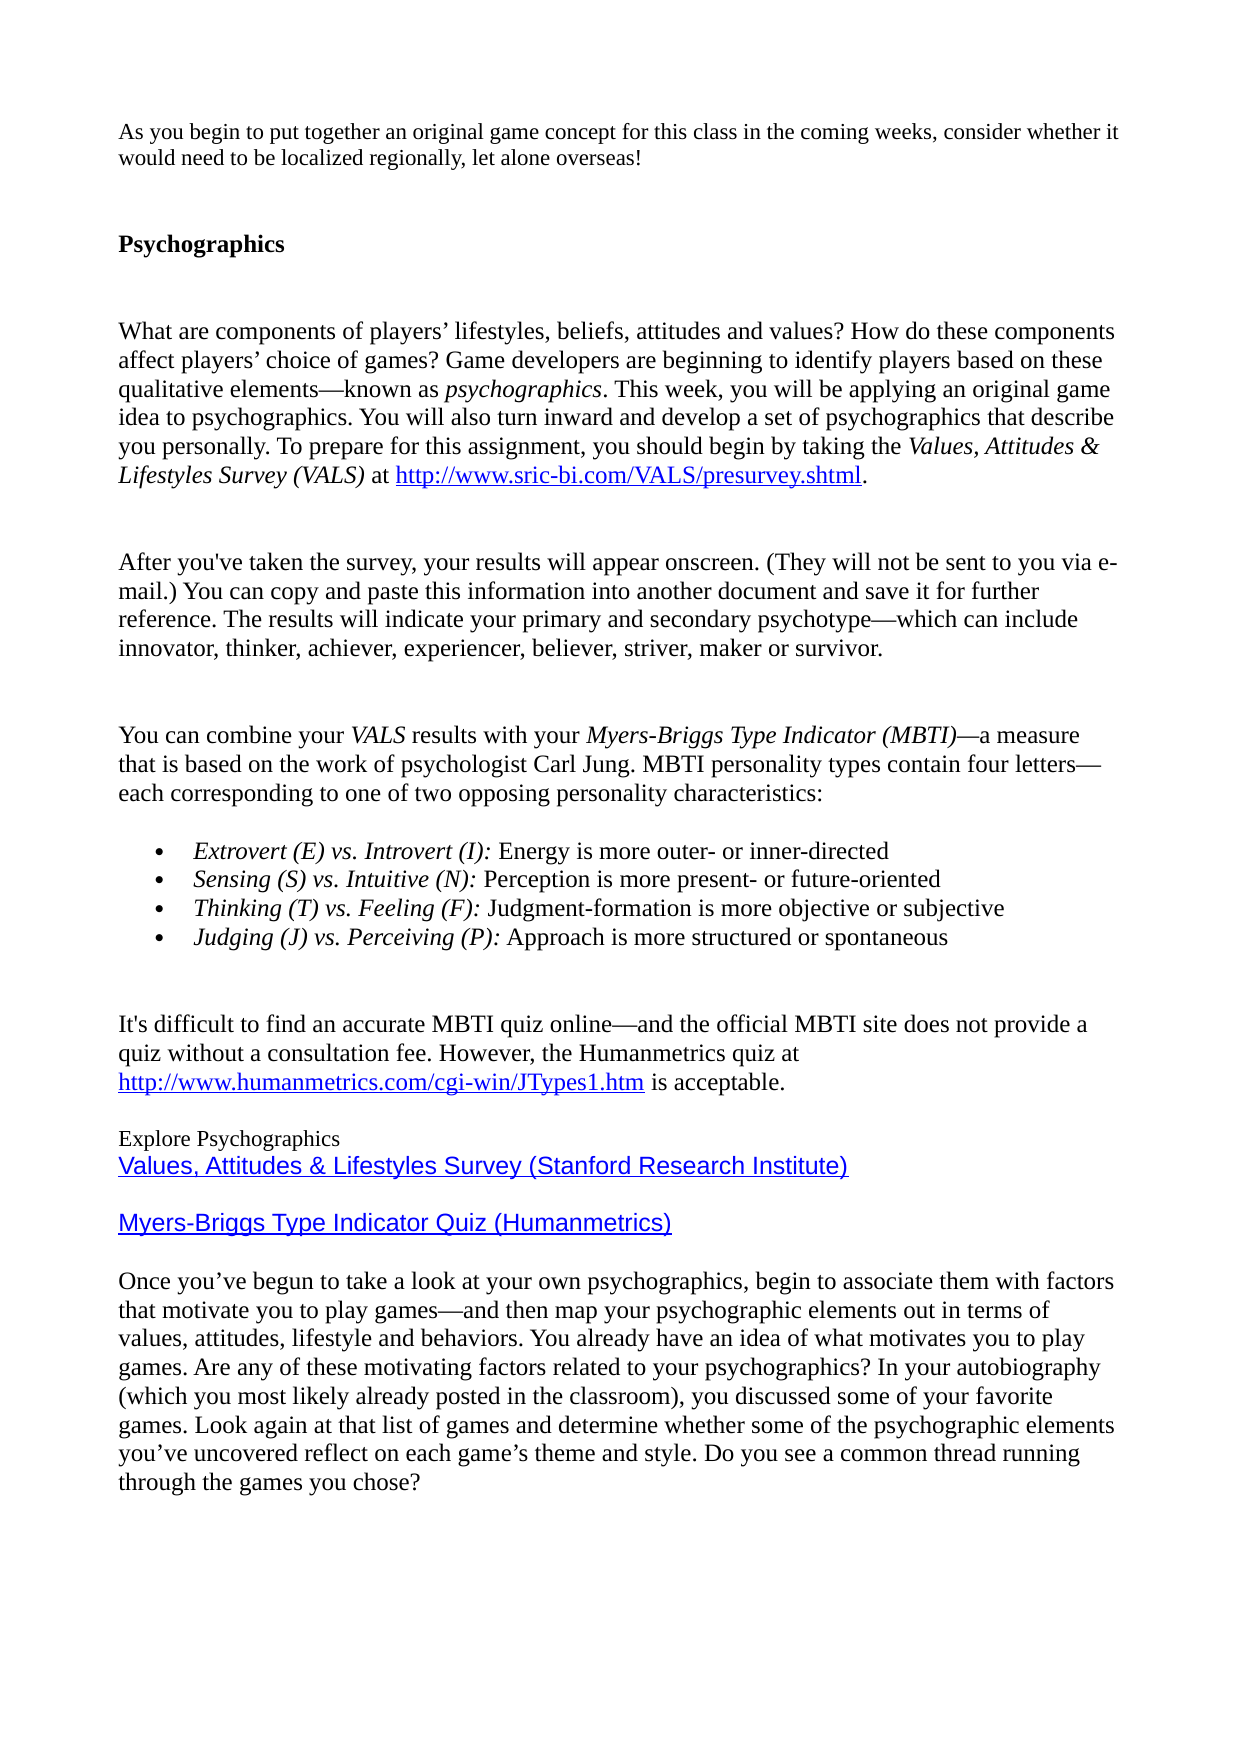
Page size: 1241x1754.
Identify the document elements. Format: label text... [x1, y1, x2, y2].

text Explore Psychographics [118, 1124, 1122, 1151]
list Extrovert (E) vs. Introvert (I): Energy is more outer- or inner-directed [156, 836, 1122, 864]
text Values, Attitudes & Lifestyles Survey (Stanford Research Institute) Myers-Briggs Type Indicator Quiz (Humanmetrics) [118, 1151, 1122, 1237]
text You can combine your VALS results with your Myers-Briggs Type Indicator (MBTI)—a measure that is based on the work of psychologist Carl Jung. MBTI personality types contain four letters—each corresponding to one of two opposing personality characteristics: [118, 720, 1122, 807]
text Once you’ve begun to take a look at your own psychographics, begin to associate them with factors that motivate you to play games—and then map your psychographic elements out in terms of values, attitudes, lifestyle and behaviors. You already have an idea of what motivates you to play games. Are any of these motivating factors related to your psychographics? In your autobiography (which you most likely already posted in the classroom), you discussed some of your favorite games. Look again at that list of games and determine whether some of the psychographic elements you’ve uncovered reflect on each game’s theme and style. Do you see a common thread running through the games you chose? [118, 1266, 1122, 1496]
list Thinking (T) vs. Feeling (F): Judgment-formation is more objective or subjective [156, 893, 1122, 922]
list Sensing (S) vs. Intuitive (N): Perception is more present- or future-oriented [156, 864, 1122, 893]
text After you've taken the survey, your results will appear onscreen. (They will not be sent to you via e-mail.) You can copy and paste this information into another document and save it for further reference. The results will indicate your primary and secondary psychotype—which can include innovator, thinker, achiever, experiencer, believer, striver, maker or survivor. [118, 547, 1122, 662]
list Judging (J) vs. Perceiving (P): Approach is more structured or spontaneous [156, 922, 1122, 951]
text It's difficult to find an accurate MBTI quiz online—and the official MBTI site does not provide a quiz without a consultation fee. However, the Humanmetrics quiz at http://www.humanmetrics.com/cgi-win/JTypes1.htm is acceptable. [118, 1009, 1122, 1095]
text As you begin to put together an original game concept for this class in the coming weeks, consider whether it would need to be localized regionally, let alone overseas! [118, 118, 1122, 171]
text What are components of players’ lifestyles, beliefs, attitudes and values? How do these components affect players’ choice of games? Game developers are beginning to identify players based on these qualitative elements—known as psychographics. This week, you will be applying an original game idea to psychographics. You will also turn inward and develop a set of psychographics that describe you personally. To prepare for this assignment, you should begin by taking the Values, Attitudes & Lifestyles Survey (VALS) at http://www.sric-bi.com/VALS/presurvey.shtml. [118, 316, 1122, 489]
subtitle Psychographics [118, 229, 1122, 258]
